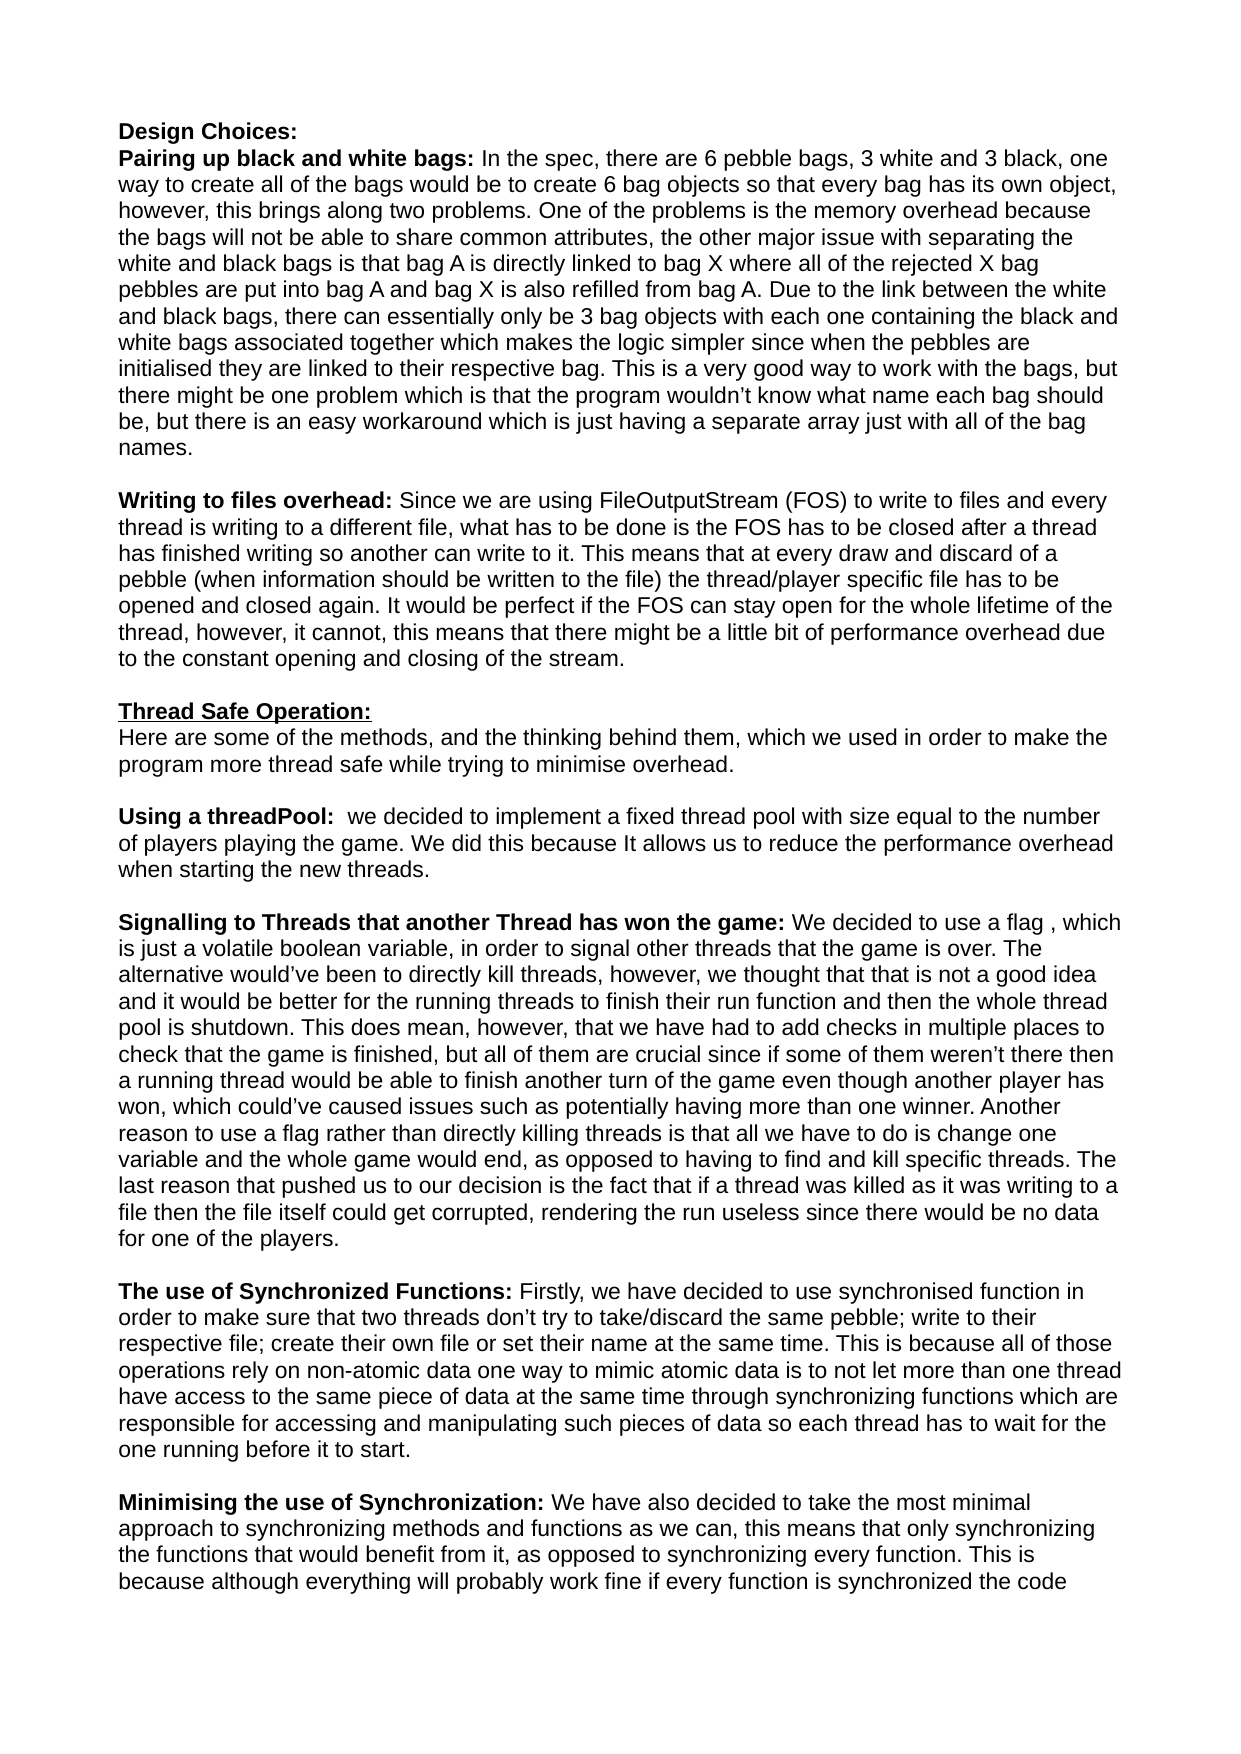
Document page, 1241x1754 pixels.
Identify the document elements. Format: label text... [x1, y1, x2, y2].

text Thread Safe Operation: [118, 698, 1122, 724]
text Minimising the use of Synchronization: We have also decided to take the most minimal approach to synchronizing methods and functions as we can, this means that only synchronizing the functions that would benefit from it, as opposed to synchronizing every function. This is because although everything will probably work fine if every function is synchronized the code [118, 1488, 1122, 1594]
text Pairing up black and white bags: In the spec, there are 6 pebble bags, 3 white and 3 black, one way to create all of the bags would be to create 6 bag objects so that every bag has its own object, however, this brings along two problems. One of the problems is the memory overhead because the bags will not be able to share common attributes, the other major issue with separating the white and black bags is that bag A is directly linked to bag X where all of the rejected X bag pebbles are put into bag A and bag X is also refilled from bag A. Due to the link between the white and black bags, there can essentially only be 3 bag objects with each one containing the black and white bags associated together which makes the logic simpler since when the pebbles are initialised they are linked to their respective bag. This is a very good way to work with the bags, but there might be one problem which is that the program wouldn’t know what name each bag should be, but there is an easy workaround which is just having a separate array just with all of the bag names. [118, 144, 1122, 461]
text Signalling to Threads that another Thread has won the game: We decided to use a flag , which is just a volatile boolean variable, in order to signal other threads that the game is over. The alternative would’ve been to directly kill threads, however, we thought that that is not a good idea and it would be better for the running threads to finish their run function and then the whole thread pool is shutdown. This does mean, however, that we have had to add checks in multiple places to check that the game is finished, but all of them are crucial since if some of them weren’t there then a running thread would be able to finish another turn of the game even though another player has won, which could’ve caused issues such as potentially having more than one winner. Another reason to use a flag rather than directly killing threads is that all we have to do is change one variable and the whole game would end, as opposed to having to find and kill specific threads. The last reason that pushed us to our decision is the fact that if a thread was killed as it was writing to a file then the file itself could get corrupted, rendering the run useless since there would be no data for one of the players. [118, 909, 1122, 1251]
text Writing to files overhead: Since we are using FileOutputStream (FOS) to write to files and every thread is writing to a different file, what has to be done is the FOS has to be closed after a thread has finished writing so another can write to it. This means that at every draw and discard of a pebble (when information should be written to the file) the thread/player specific file has to be opened and closed again. It would be perfect if the FOS can stay open for the whole lifetime of the thread, however, it cannot, this means that there might be a little bit of performance overhead due to the constant opening and closing of the stream. [118, 487, 1122, 672]
text Design Choices: [118, 118, 1122, 144]
text The use of Synchronized Functions: Firstly, we have decided to use synchronised function in order to make sure that two threads don’t try to take/discard the same pebble; write to their respective file; create their own file or set their name at the same time. This is because all of those operations rely on non-atomic data one way to mimic atomic data is to not let more than one thread have access to the same piece of data at the same time through synchronizing functions which are responsible for accessing and manipulating such pieces of data so each thread has to wait for the one running before it to start. [118, 1278, 1122, 1462]
text Using a threadPool: we decided to implement a fixed thread pool with size equal to the number of players playing the game. We did this because It allows us to reduce the performance overhead when starting the new threads. [118, 803, 1122, 882]
text Here are some of the methods, and the thinking behind them, which we used in order to make the program more thread safe while trying to minimise overhead. [118, 724, 1122, 777]
